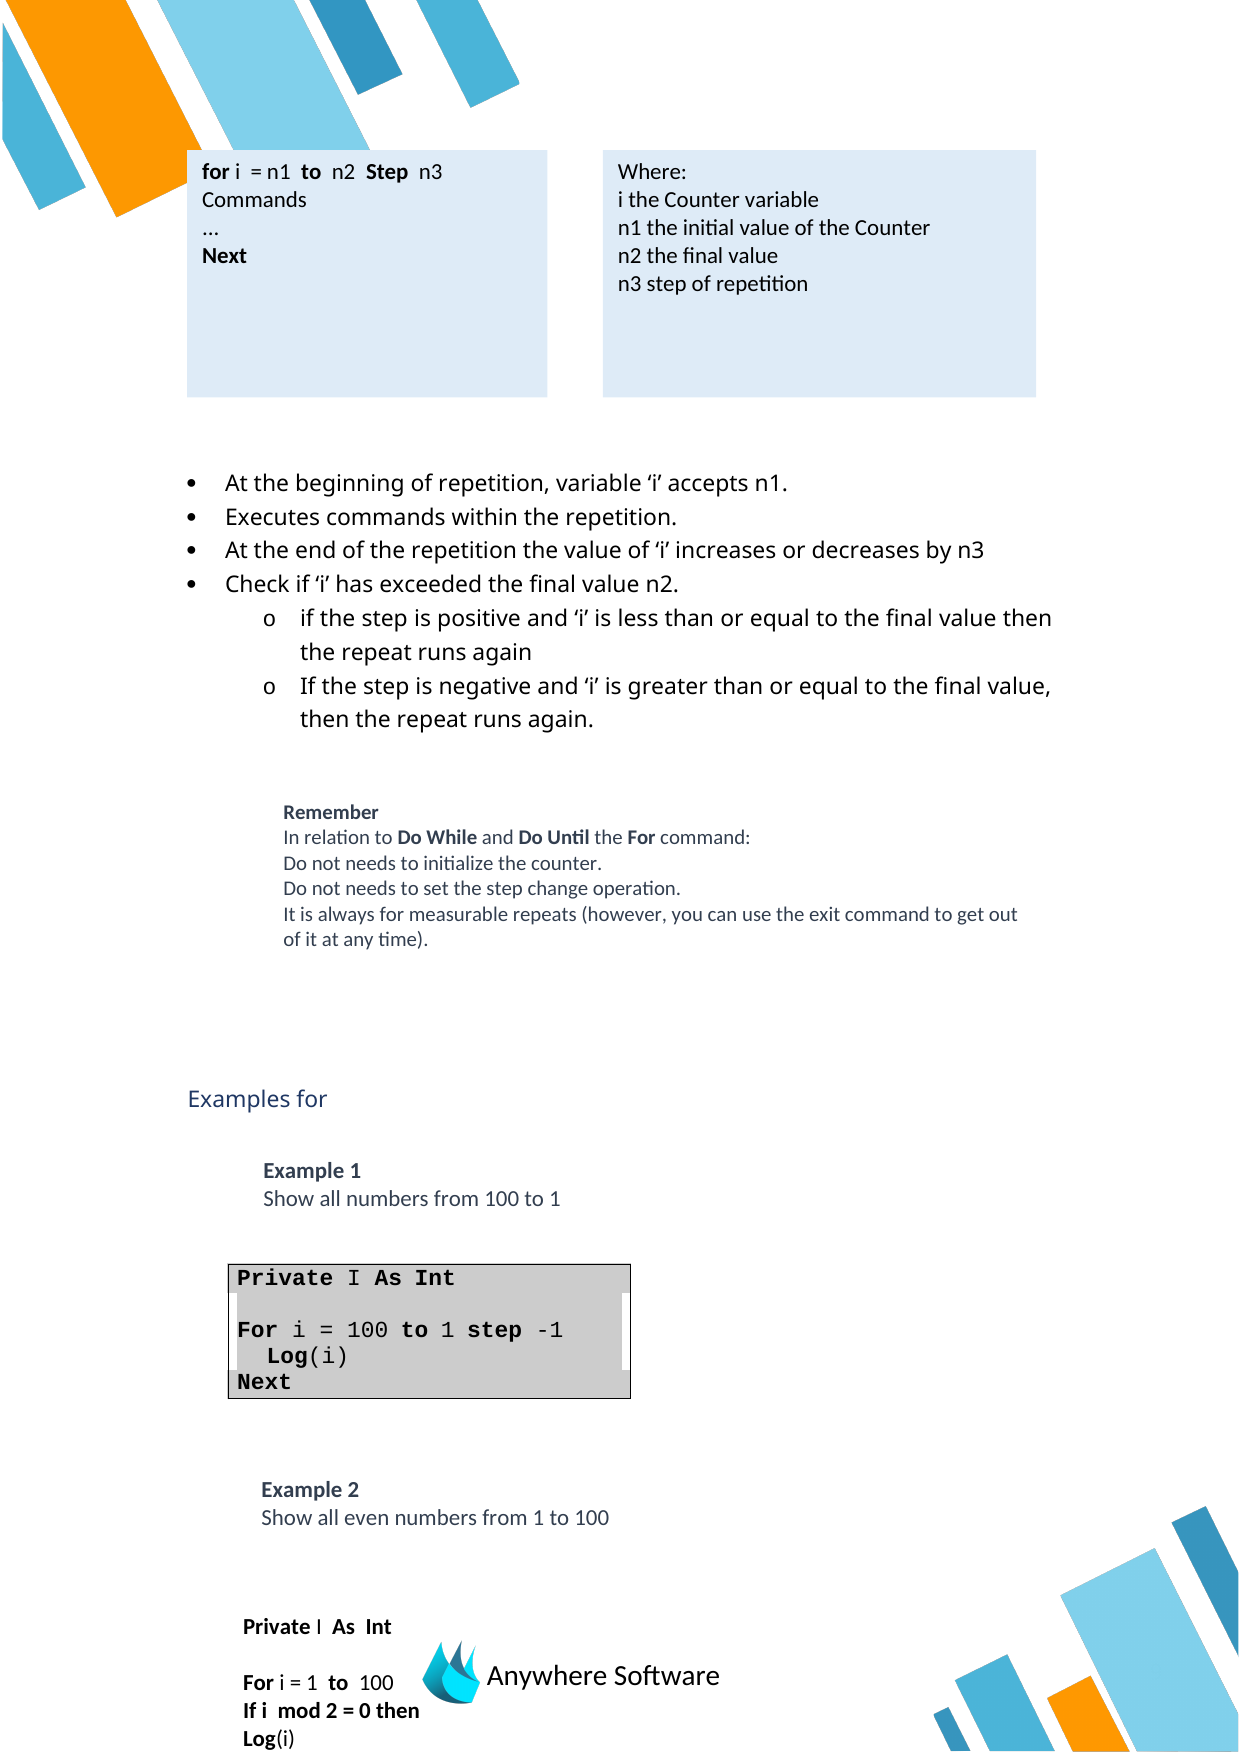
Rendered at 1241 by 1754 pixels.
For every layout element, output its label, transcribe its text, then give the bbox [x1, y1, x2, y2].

text For i = 100 to 1 step -1 [237, 1318, 622, 1344]
picture [2, 0, 520, 256]
list Check if ‘i’ has exceeded the final value n2. [187, 568, 1053, 599]
list If the step is negative and ‘i’ is greater than or equal to the final value, then the repeat runs again. [262, 669, 1053, 735]
list if the step is positive and ‘i’ is less than or equal to the final value then the repeat runs again [262, 602, 1053, 667]
subtitle Examples for [187, 1083, 1053, 1114]
text Private I As Int [229, 1265, 630, 1293]
picture [422, 1640, 481, 1704]
picture [933, 1506, 1239, 1752]
list At the end of the repetition the value of ‘i’ increases or decreases by n3 [187, 534, 1053, 566]
text Next [229, 1367, 630, 1398]
list At the beginning of repetition, variable ‘i’ accepts n1. [187, 467, 1053, 498]
list Executes commands within the repetition. [187, 501, 1053, 532]
text Log(i) [237, 1344, 622, 1367]
